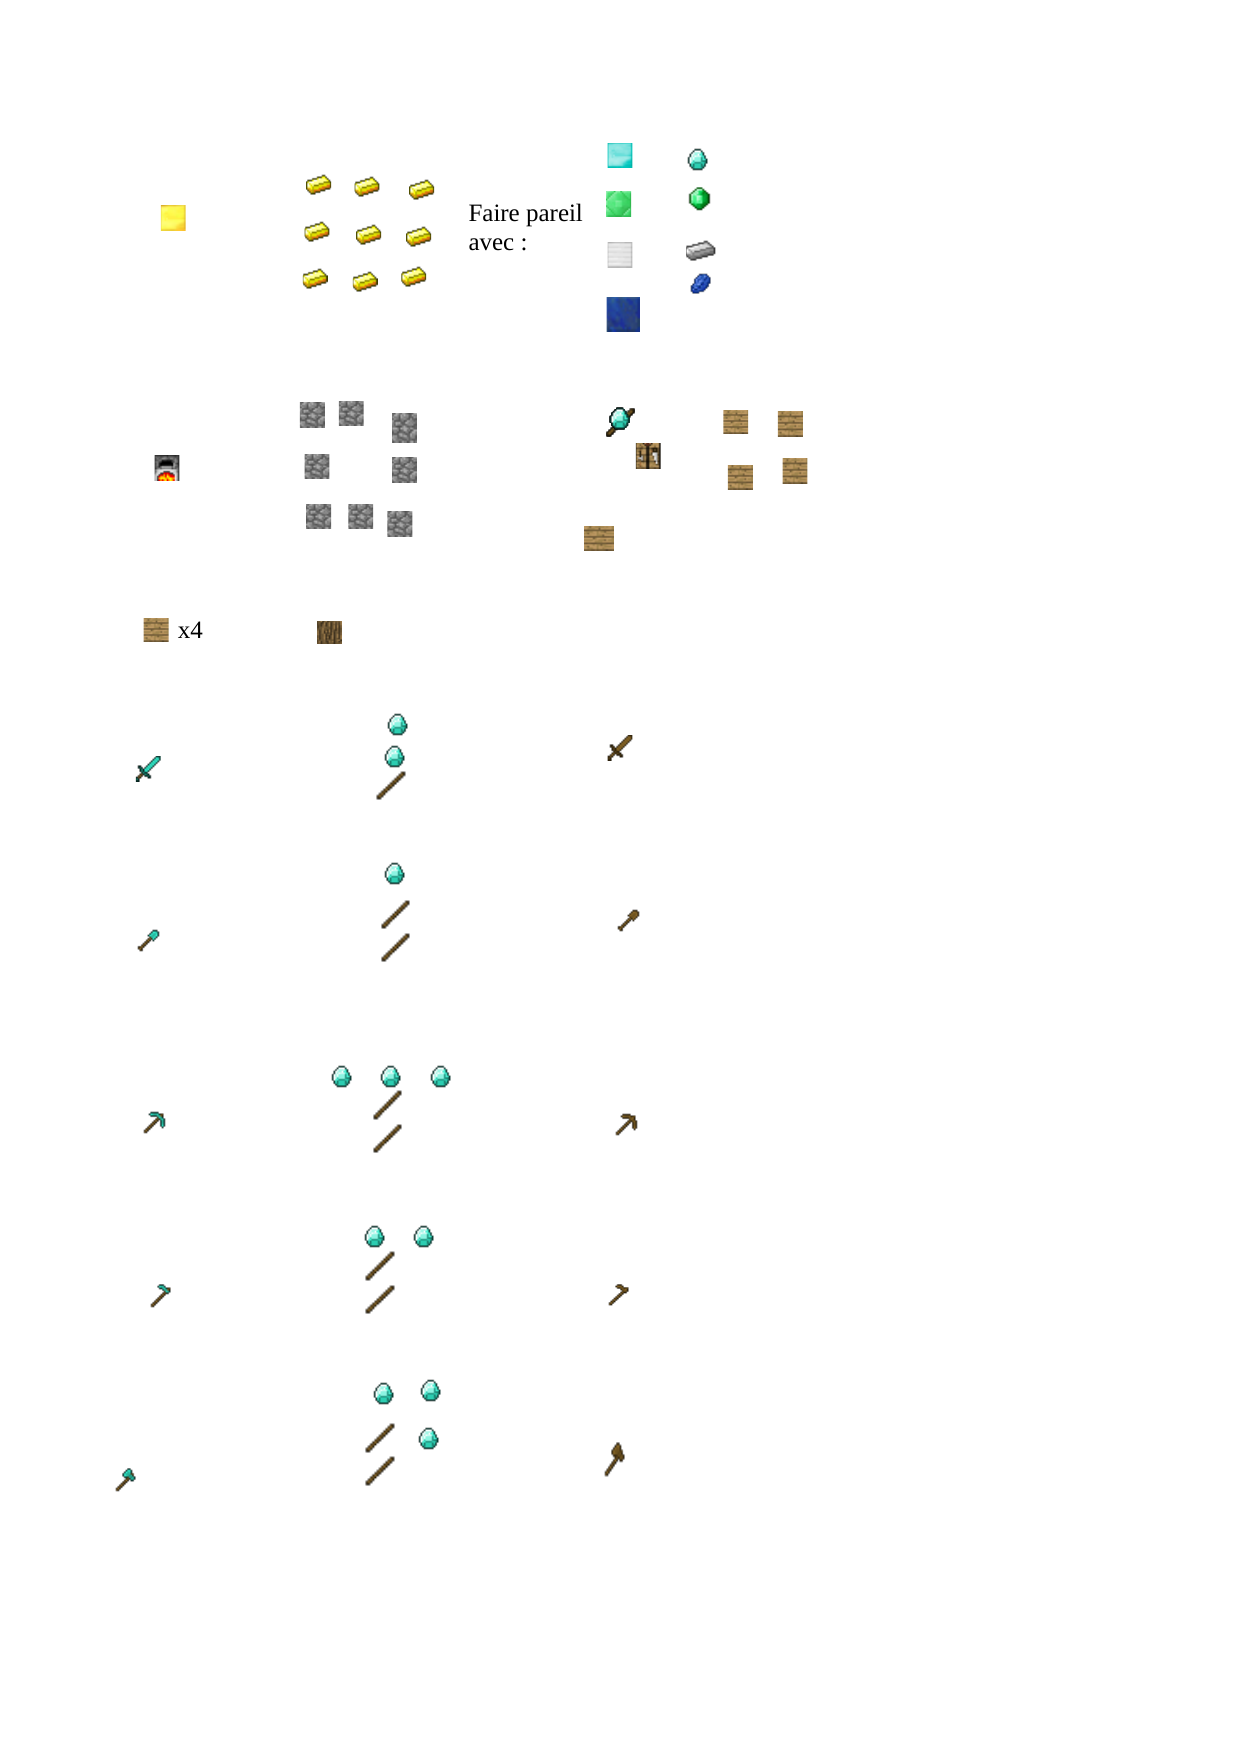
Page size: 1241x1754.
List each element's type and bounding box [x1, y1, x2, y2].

picture [777, 411, 803, 437]
picture [613, 1111, 639, 1137]
picture [416, 1425, 442, 1451]
picture [135, 927, 161, 953]
picture [411, 1224, 437, 1249]
picture [392, 457, 417, 483]
picture [373, 743, 408, 802]
picture [392, 413, 417, 443]
picture [606, 297, 640, 332]
picture [607, 242, 633, 268]
picture [371, 1380, 397, 1406]
picture [304, 219, 330, 245]
picture [329, 1063, 355, 1089]
picture [606, 1283, 632, 1307]
picture [428, 1063, 454, 1089]
picture [406, 224, 432, 250]
picture [615, 907, 641, 933]
picture [356, 222, 382, 248]
picture [584, 526, 614, 551]
picture [135, 756, 161, 782]
picture [387, 511, 413, 537]
picture [306, 172, 332, 198]
picture [635, 443, 661, 469]
picture [348, 504, 374, 529]
picture [154, 455, 180, 481]
picture [362, 1224, 397, 1316]
picture [382, 860, 408, 886]
picture [727, 465, 753, 490]
picture [143, 618, 169, 642]
picture [354, 174, 380, 200]
picture [684, 186, 714, 212]
picture [378, 897, 412, 964]
picture [306, 504, 332, 529]
picture [606, 191, 632, 217]
picture [418, 1377, 443, 1403]
picture [385, 711, 411, 737]
picture [685, 146, 711, 172]
picture [362, 1420, 397, 1488]
picture [370, 1063, 404, 1155]
picture [782, 458, 808, 484]
picture [113, 1467, 139, 1493]
picture [299, 402, 325, 428]
picture [160, 205, 186, 231]
picture [723, 410, 749, 434]
picture [317, 621, 342, 644]
picture [148, 1283, 174, 1309]
picture [302, 266, 328, 292]
picture [686, 238, 716, 264]
picture [304, 454, 330, 479]
picture [142, 1109, 167, 1135]
picture [602, 1441, 628, 1479]
picture [688, 271, 714, 297]
picture [338, 401, 364, 426]
picture [607, 735, 633, 761]
picture [409, 177, 435, 203]
picture [603, 405, 637, 439]
picture [352, 269, 378, 295]
picture [401, 265, 427, 290]
picture [607, 143, 633, 168]
